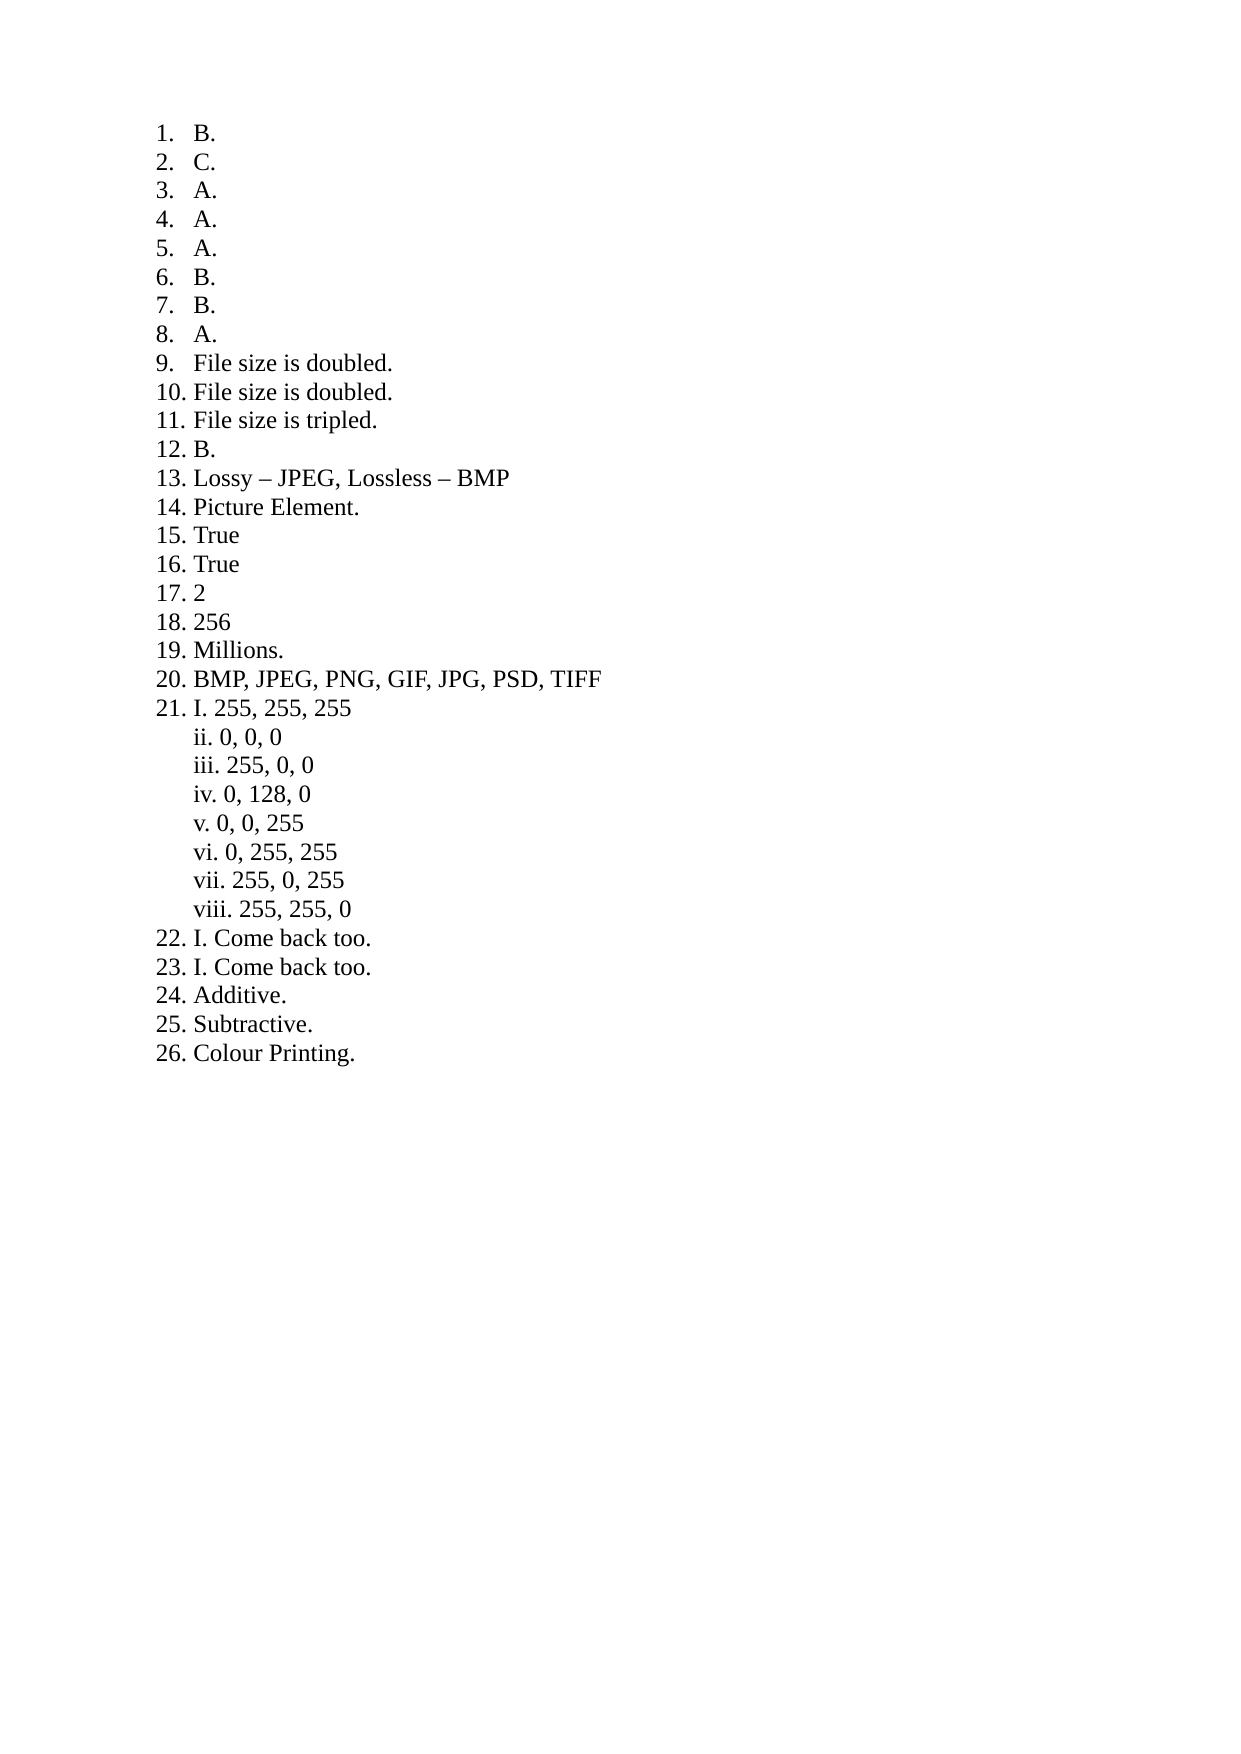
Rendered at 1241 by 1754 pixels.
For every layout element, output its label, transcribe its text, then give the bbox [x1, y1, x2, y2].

list Lossy – JPEG, Lossless – BMP [156, 463, 1122, 492]
list A. [156, 176, 1122, 204]
list vii. 255, 0, 255 [156, 866, 1122, 894]
list Picture Element. [156, 492, 1122, 521]
list True [156, 549, 1122, 578]
list B. [156, 291, 1122, 319]
list File size is doubled. [156, 348, 1122, 377]
list BMP, JPEG, PNG, GIF, JPG, PSD, TIFF [156, 664, 1122, 693]
list 256 [156, 607, 1122, 636]
list I. Come back too. [156, 923, 1122, 952]
list B. [156, 434, 1122, 463]
list viii. 255, 255, 0 [156, 894, 1122, 923]
list True [156, 521, 1122, 549]
list A. [156, 319, 1122, 348]
list iv. 0, 128, 0 [156, 779, 1122, 808]
list Subtractive. [156, 1009, 1122, 1038]
list C. [156, 147, 1122, 176]
list 2 [156, 578, 1122, 607]
list iii. 255, 0, 0 [156, 751, 1122, 779]
list ii. 0, 0, 0 [156, 722, 1122, 751]
list File size is doubled. [156, 377, 1122, 406]
list Additive. [156, 981, 1122, 1009]
list I. Come back too. [156, 952, 1122, 981]
list Colour Printing. [156, 1038, 1122, 1067]
list I. 255, 255, 255 [156, 693, 1122, 722]
list A. [156, 233, 1122, 262]
list B. [156, 118, 1122, 147]
list v. 0, 0, 255 [156, 808, 1122, 837]
list vi. 0, 255, 255 [156, 837, 1122, 866]
list B. [156, 262, 1122, 291]
list Millions. [156, 636, 1122, 664]
list A. [156, 204, 1122, 233]
list File size is tripled. [156, 406, 1122, 434]
